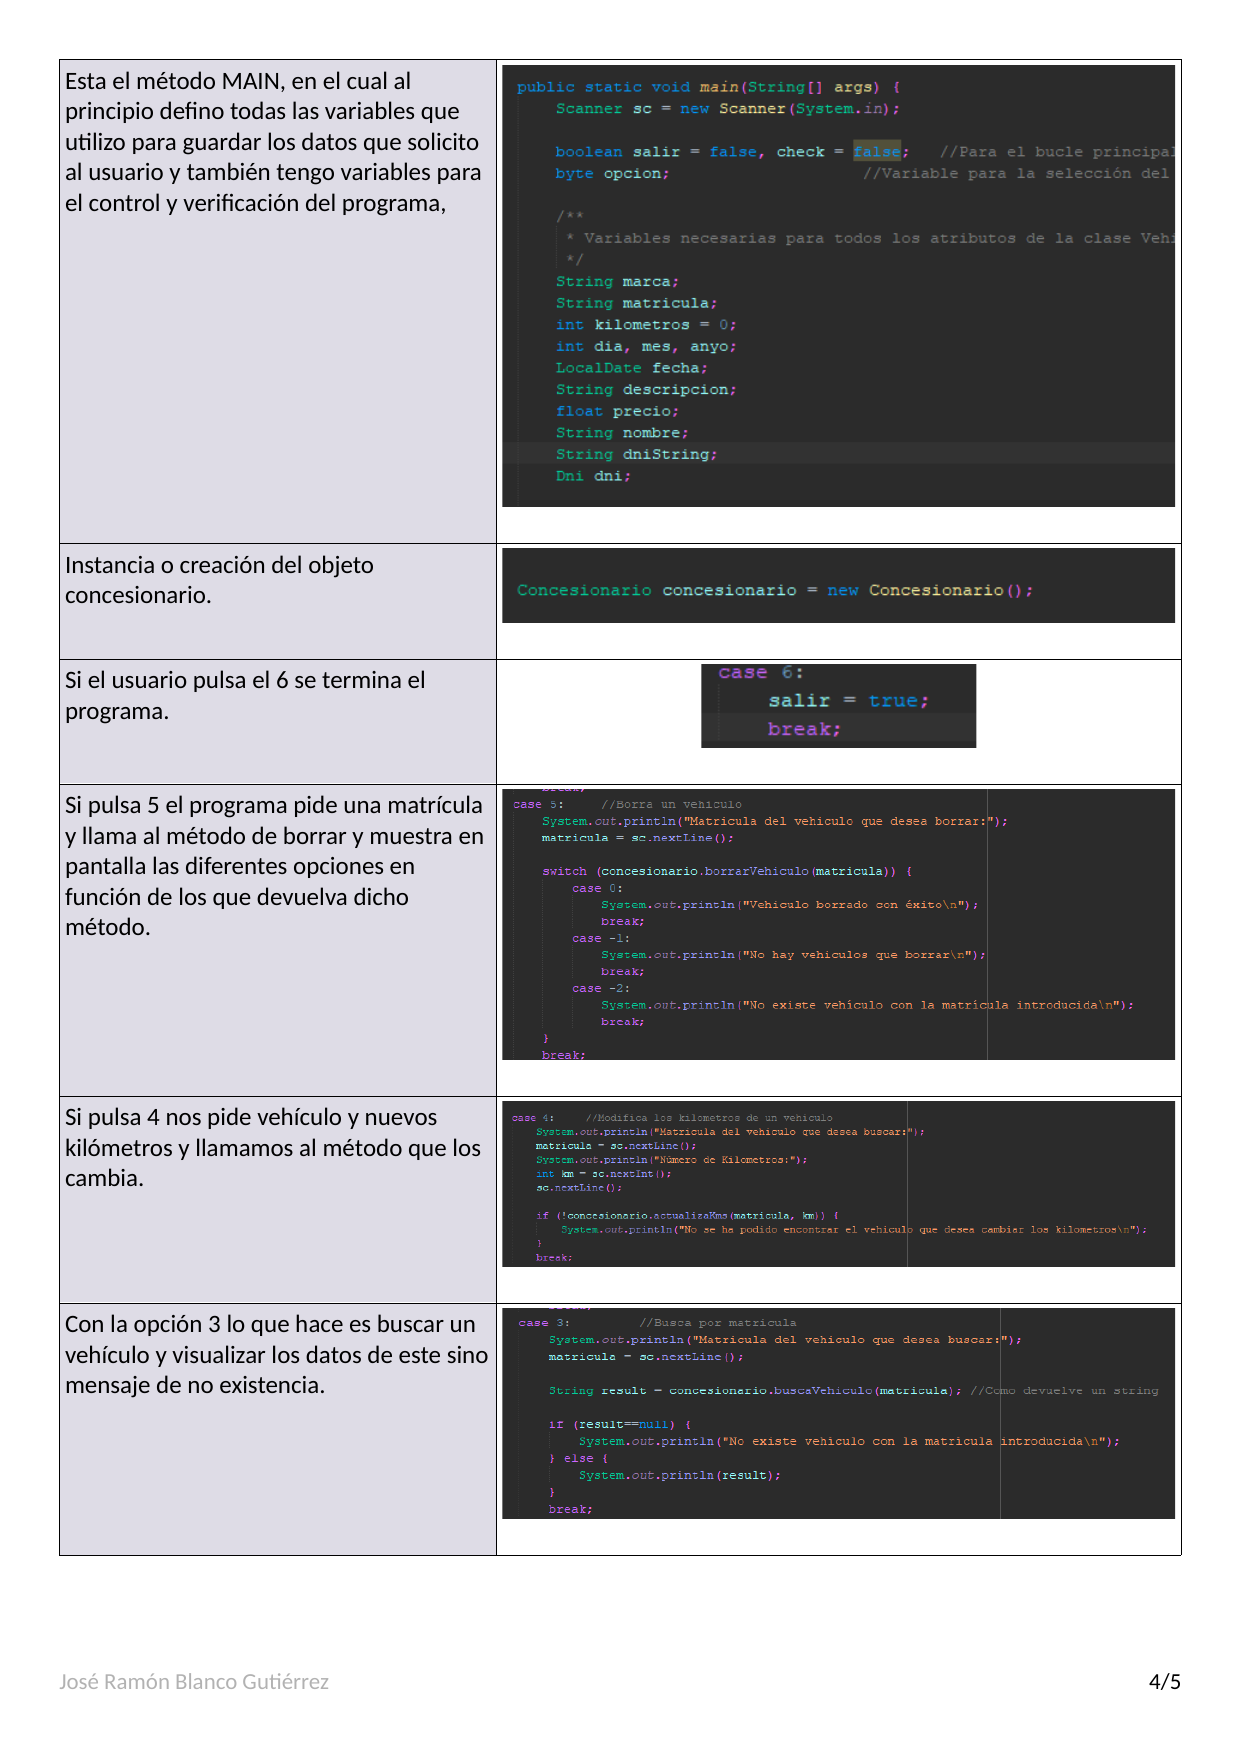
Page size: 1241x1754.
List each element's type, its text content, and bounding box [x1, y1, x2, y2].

table_cell Instancia o creación del objeto concesionario. [60, 544, 496, 659]
table_cell Si pulsa 5 el programa pide una matrícula y llama al método de borrar y muestra en pantalla las diferentes opciones en función de los que devuelva dicho método. [60, 785, 496, 1096]
picture [502, 1101, 1176, 1267]
picture [502, 548, 1176, 623]
picture [502, 789, 1176, 1060]
picture [502, 1308, 1176, 1519]
table_cell Esta el método MAIN, en el cual al principio defino todas las variables que utilizo para guardar los datos que solicito al usuario y también tengo variables para el control y verificación del programa, [60, 60, 496, 543]
table_cell Si el usuario pulsa el 6 se termina el programa. [60, 660, 496, 783]
picture [701, 664, 977, 748]
table_cell Si pulsa 4 nos pide vehículo y nuevos kilómetros y llamamos al método que los cambia. [60, 1097, 496, 1302]
table_cell [497, 660, 1181, 783]
table_cell [497, 544, 1181, 659]
table_cell [497, 1097, 1181, 1302]
table_cell [497, 60, 1181, 543]
table_cell Con la opción 3 lo que hace es buscar un vehículo y visualizar los datos de este sino mensaje de no existencia. [60, 1304, 496, 1555]
table_cell [497, 785, 1181, 1096]
picture [502, 65, 1176, 507]
table_cell [497, 1304, 1181, 1555]
